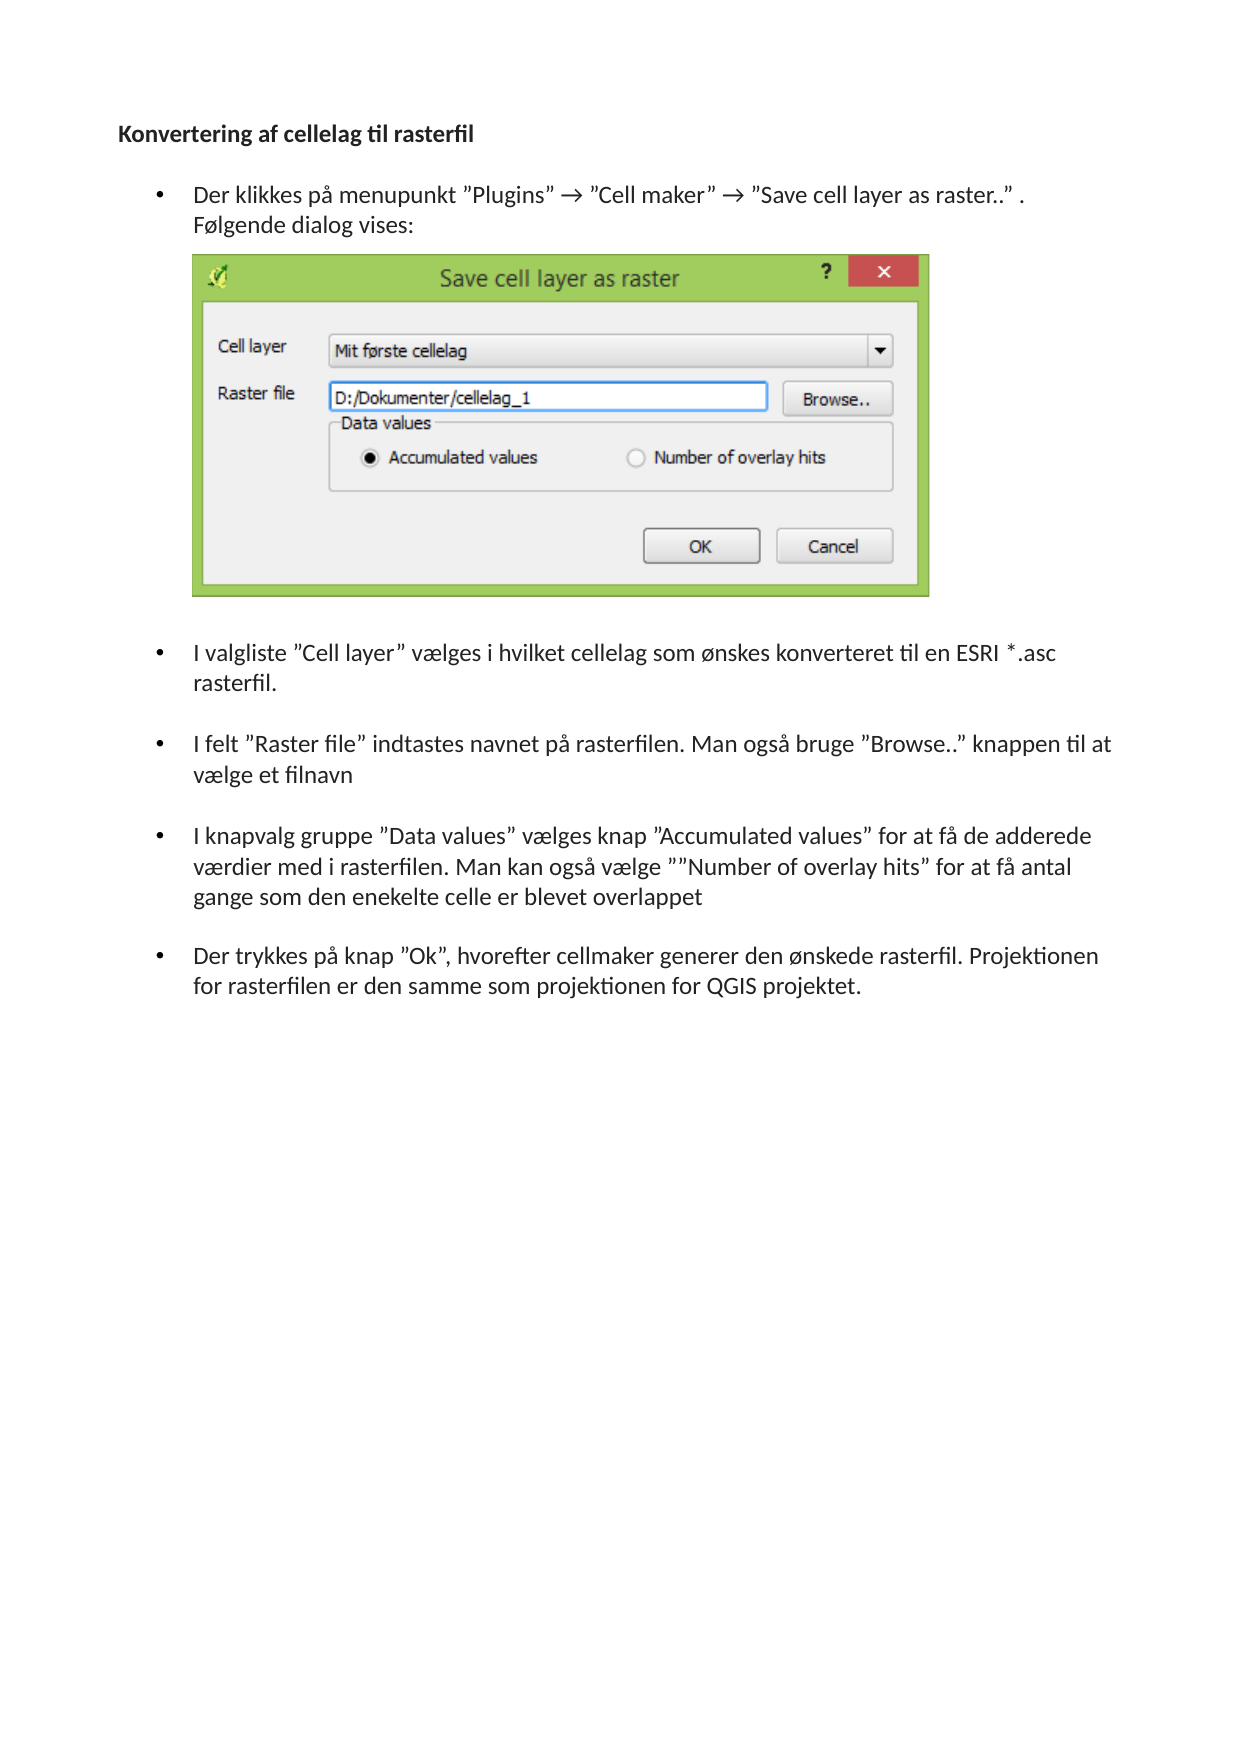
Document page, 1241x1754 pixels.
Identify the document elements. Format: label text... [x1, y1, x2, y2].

list I knapvalg gruppe ”Data values” vælges knap ”Accumulated values” for at få de adderede værdier med i rasterfilen. Man kan også vælge ””Number of overlay hits” for at få antal gange som den enekelte celle er blevet overlappet [156, 820, 1122, 912]
picture [192, 254, 930, 597]
text Konvertering af cellelag til rasterfil [118, 118, 1122, 179]
list I valgliste ”Cell layer” vælges i hvilket cellelag som ønskes konverteret til en ESRI *.asc rasterfil. [156, 637, 1122, 728]
list I felt ”Raster file” indtastes navnet på rasterfilen. Man også bruge ”Browse..” knappen til at vælge et filnavn [156, 728, 1122, 820]
list Der klikkes på menupunkt ”Plugins” → ”Cell maker” → ”Save cell layer as raster..” . Følgende dialog vises: [156, 179, 1122, 637]
list Der trykkes på knap ”Ok”, hvorefter cellmaker generer den ønskede rasterfil. Projektionen for rasterfilen er den samme som projektionen for QGIS projektet. [156, 940, 1122, 1001]
